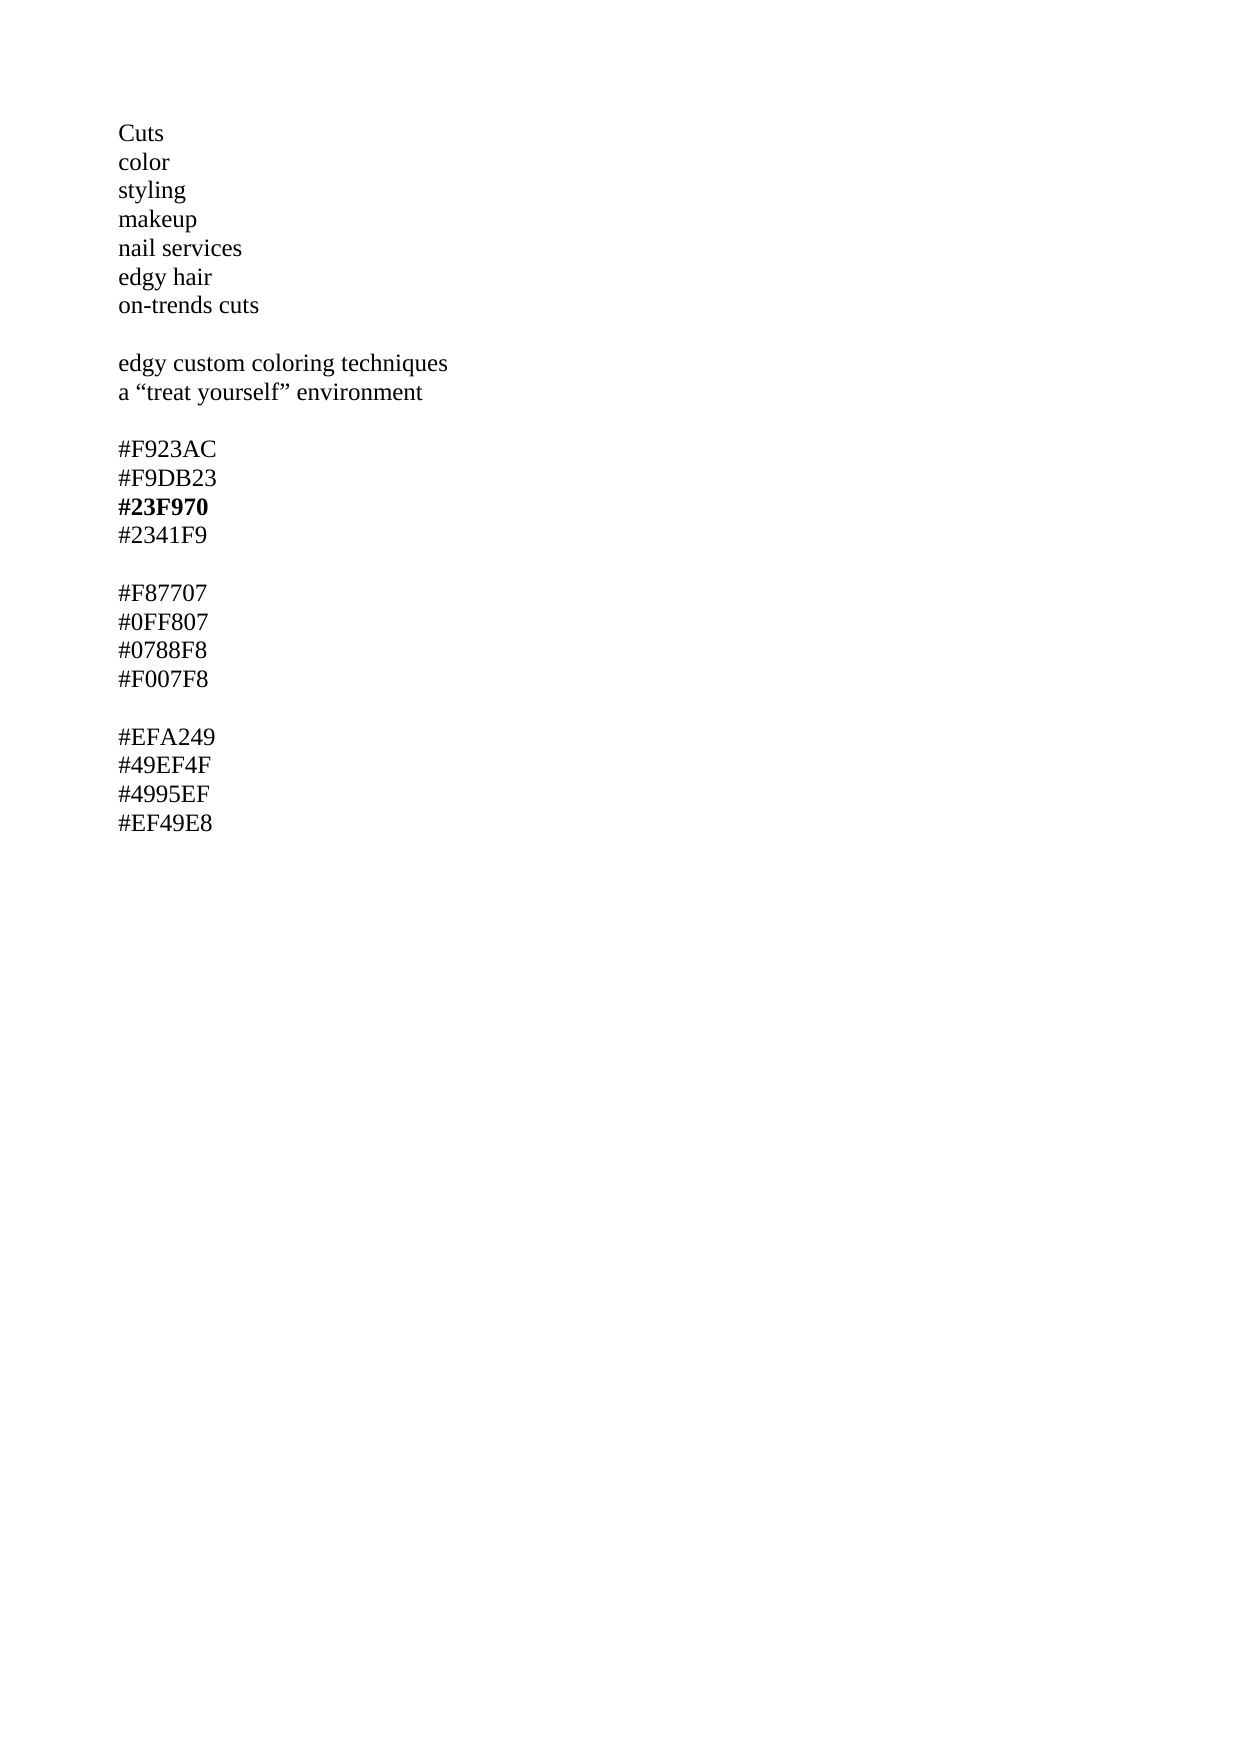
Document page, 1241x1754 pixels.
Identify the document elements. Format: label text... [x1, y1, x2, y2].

text #49EF4F [118, 751, 1122, 779]
text #EF49E8 [118, 808, 1122, 837]
text styling [118, 176, 1122, 204]
text nail services [118, 233, 1122, 262]
text makeup [118, 204, 1122, 233]
text #F87707 [118, 578, 1122, 607]
text a “treat yourself” environment [118, 377, 1122, 406]
text #23F970 [118, 492, 1122, 521]
text #4995EF [118, 779, 1122, 808]
text #0788F8 [118, 636, 1122, 664]
text edgy hair [118, 262, 1122, 291]
text #F007F8 [118, 664, 1122, 693]
text on-trends cuts [118, 291, 1122, 319]
text #F923AC [118, 434, 1122, 463]
text color [118, 147, 1122, 176]
text Cuts [118, 118, 1122, 147]
text #0FF807 [118, 607, 1122, 636]
text #2341F9 [118, 521, 1122, 549]
text #F9DB23 [118, 463, 1122, 492]
text edgy custom coloring techniques [118, 348, 1122, 377]
text #EFA249 [118, 722, 1122, 751]
